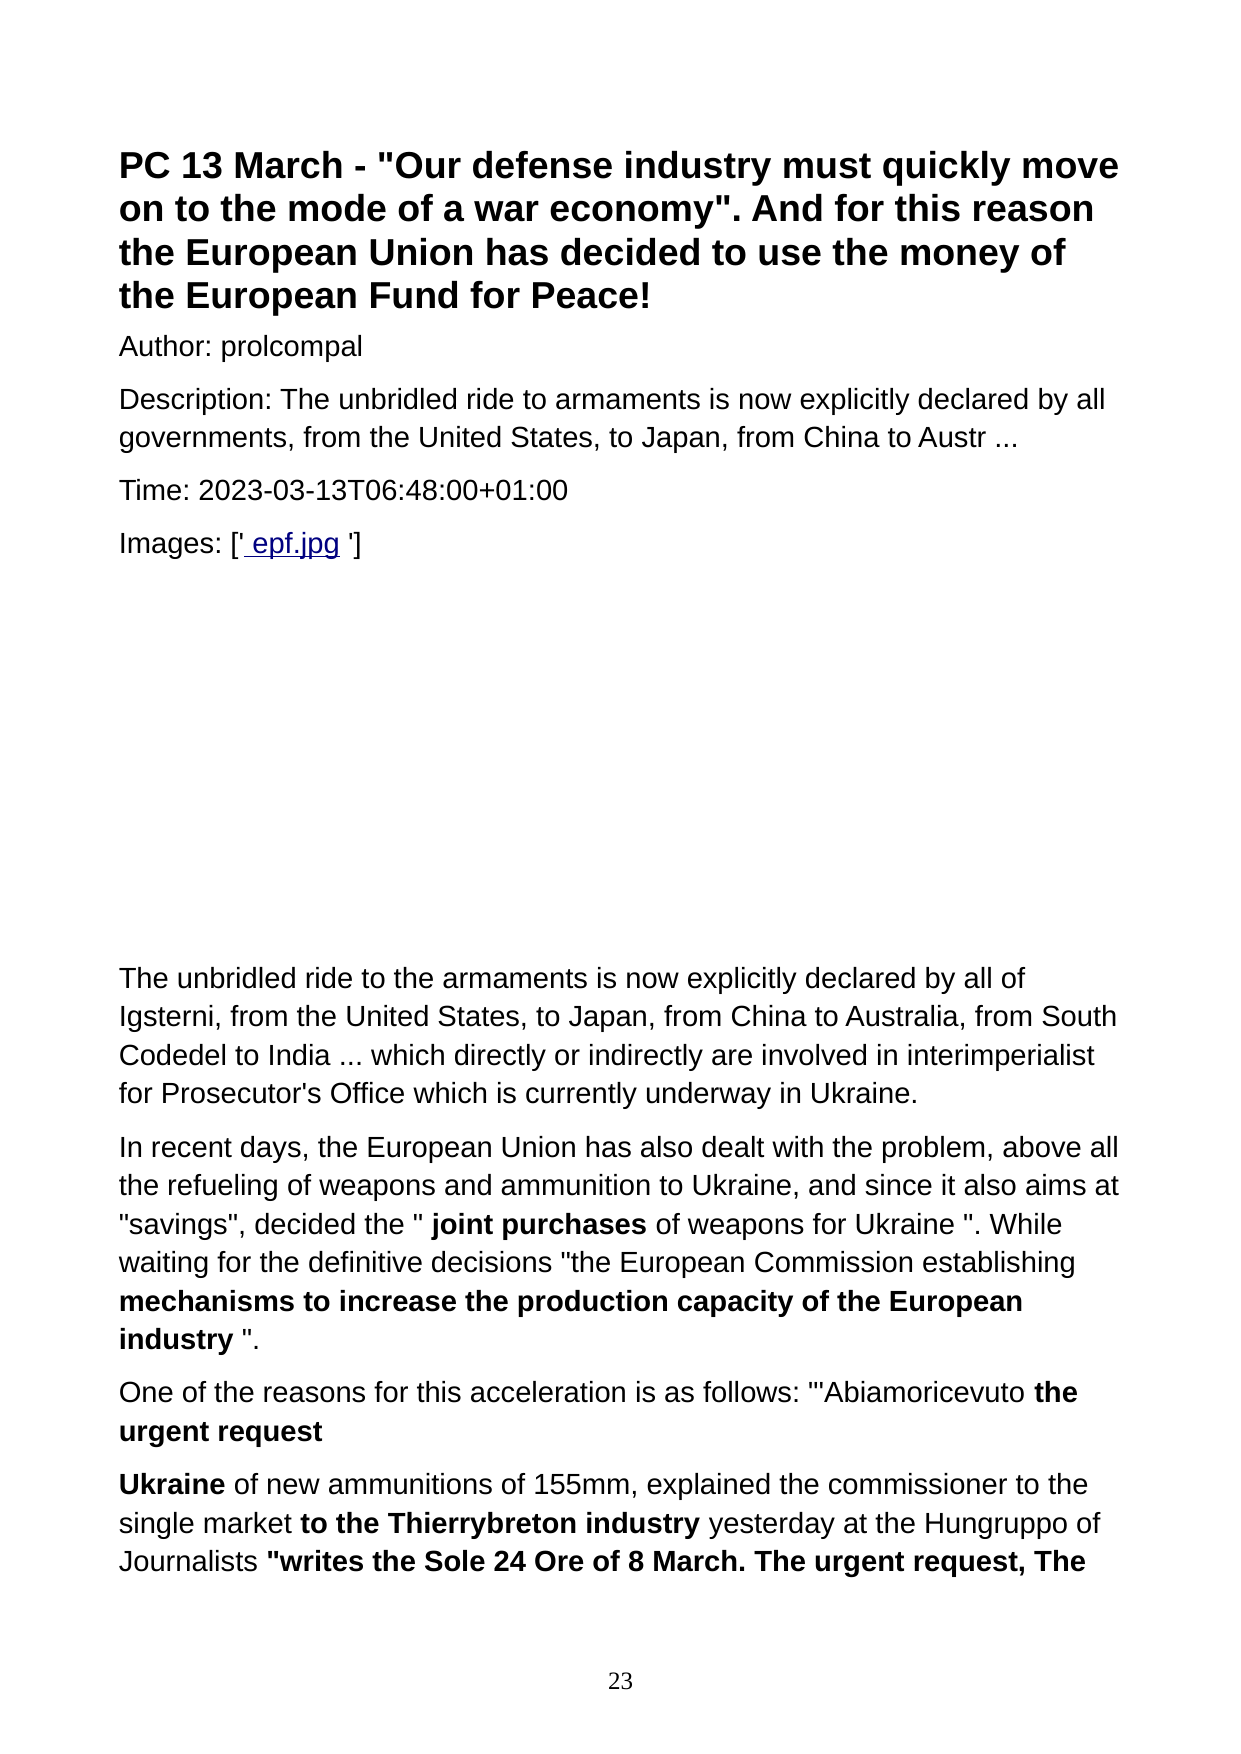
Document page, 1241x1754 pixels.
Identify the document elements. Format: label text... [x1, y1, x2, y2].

text Time: 2023-03-13T06:48:00+01:00 [118, 473, 1122, 507]
subtitle PC 13 March - "Our defense industry must quickly move on to the mode of a war economy". And for this reason the European Union has decided to use the money of the European Fund for Peace! [118, 143, 1122, 316]
text One of the reasons for this acceleration is as follows: "'Abiamoricevuto the urgent request [118, 1376, 1122, 1448]
text The unbridled ride to the armaments is now explicitly declared by all of Igsterni, from the United States, to Japan, from China to Australia, from South Codedel to India ... which directly or indirectly are involved in interimperialist for Prosecutor's Office which is currently underway in Ukraine. [118, 579, 1122, 1110]
text In recent days, the European Union has also dealt with the problem, above all the refueling of weapons and ammunition to Ukraine, and since it also aims at "savings", decided the " joint purchases of weapons for Ukraine ". While waiting for the definitive decisions "the European Commission establishing mechanisms to increase the production capacity of the European industry ". [118, 1130, 1122, 1356]
text Images: [' epf.jpg '] [118, 526, 1122, 560]
text Ukraine of new ammunitions of 155mm, explained the commissioner to the single market to the Thierrybreton industry yesterday at the Hungruppo of Journalists "writes the Sole 24 Ore of 8 March. The urgent request, The [118, 1467, 1122, 1578]
text Author: prolcompal [118, 328, 1122, 362]
text Description: The unbridled ride to armaments is now explicitly declared by all governments, from the United States, to Japan, from China to Austr ... [118, 382, 1122, 454]
